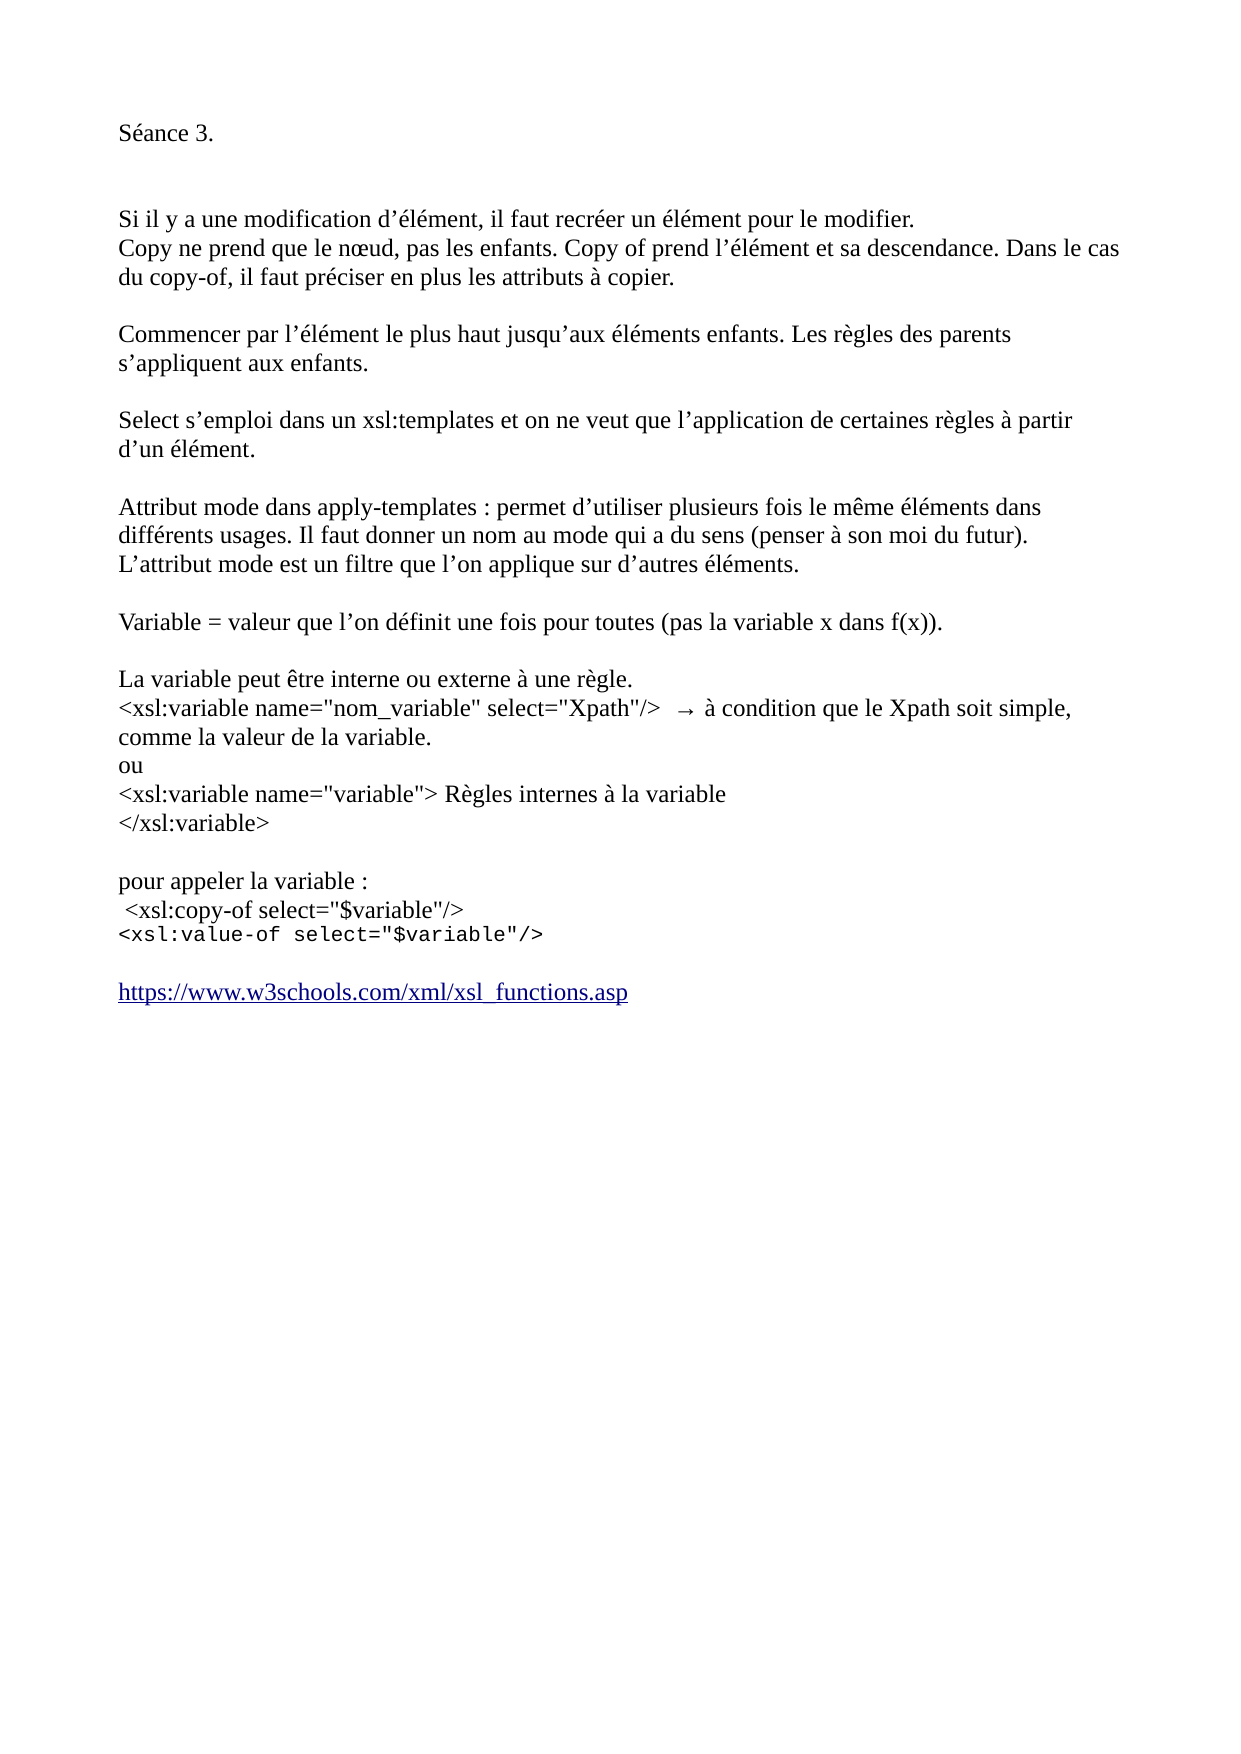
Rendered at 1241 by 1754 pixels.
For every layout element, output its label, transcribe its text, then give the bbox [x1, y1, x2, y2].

text Séance 3. [118, 118, 1122, 147]
text Select s’emploi dans un xsl:templates et on ne veut que l’application de certaines règles à partir d’un élément. [118, 406, 1122, 463]
text pour appeler la variable : [118, 866, 1122, 895]
text Si il y a une modification d’élément, il faut recréer un élément pour le modifier. [118, 204, 1122, 233]
text <xsl:value-of select="$variable"/> [118, 924, 1122, 947]
text Copy ne prend que le nœud, pas les enfants. Copy of prend l’élément et sa descendance. Dans le cas du copy-of, il faut préciser en plus les attributs à copier. [118, 233, 1122, 291]
text https://www.w3schools.com/xml/xsl_functions.asp [118, 977, 1122, 1006]
text Commencer par l’élément le plus haut jusqu’aux éléments enfants. Les règles des parents s’appliquent aux enfants. [118, 319, 1122, 377]
text </xsl:variable> [118, 808, 1122, 837]
text Variable = valeur que l’on définit une fois pour toutes (pas la variable x dans f(x)). [118, 607, 1122, 636]
text Attribut mode dans apply-templates : permet d’utiliser plusieurs fois le même éléments dans différents usages. Il faut donner un nom au mode qui a du sens (penser à son moi du futur). [118, 492, 1122, 549]
text <xsl:copy-of select="$variable"/> [118, 895, 1122, 924]
text L’attribut mode est un filtre que l’on applique sur d’autres éléments. [118, 549, 1122, 578]
text ou [118, 751, 1122, 779]
text La variable peut être interne ou externe à une règle. [118, 664, 1122, 693]
text <xsl:variable name="variable"> Règles internes à la variable [118, 779, 1122, 808]
text <xsl:variable name="nom_variable" select="Xpath"/> → à condition que le Xpath soit simple, comme la valeur de la variable. [118, 693, 1122, 751]
